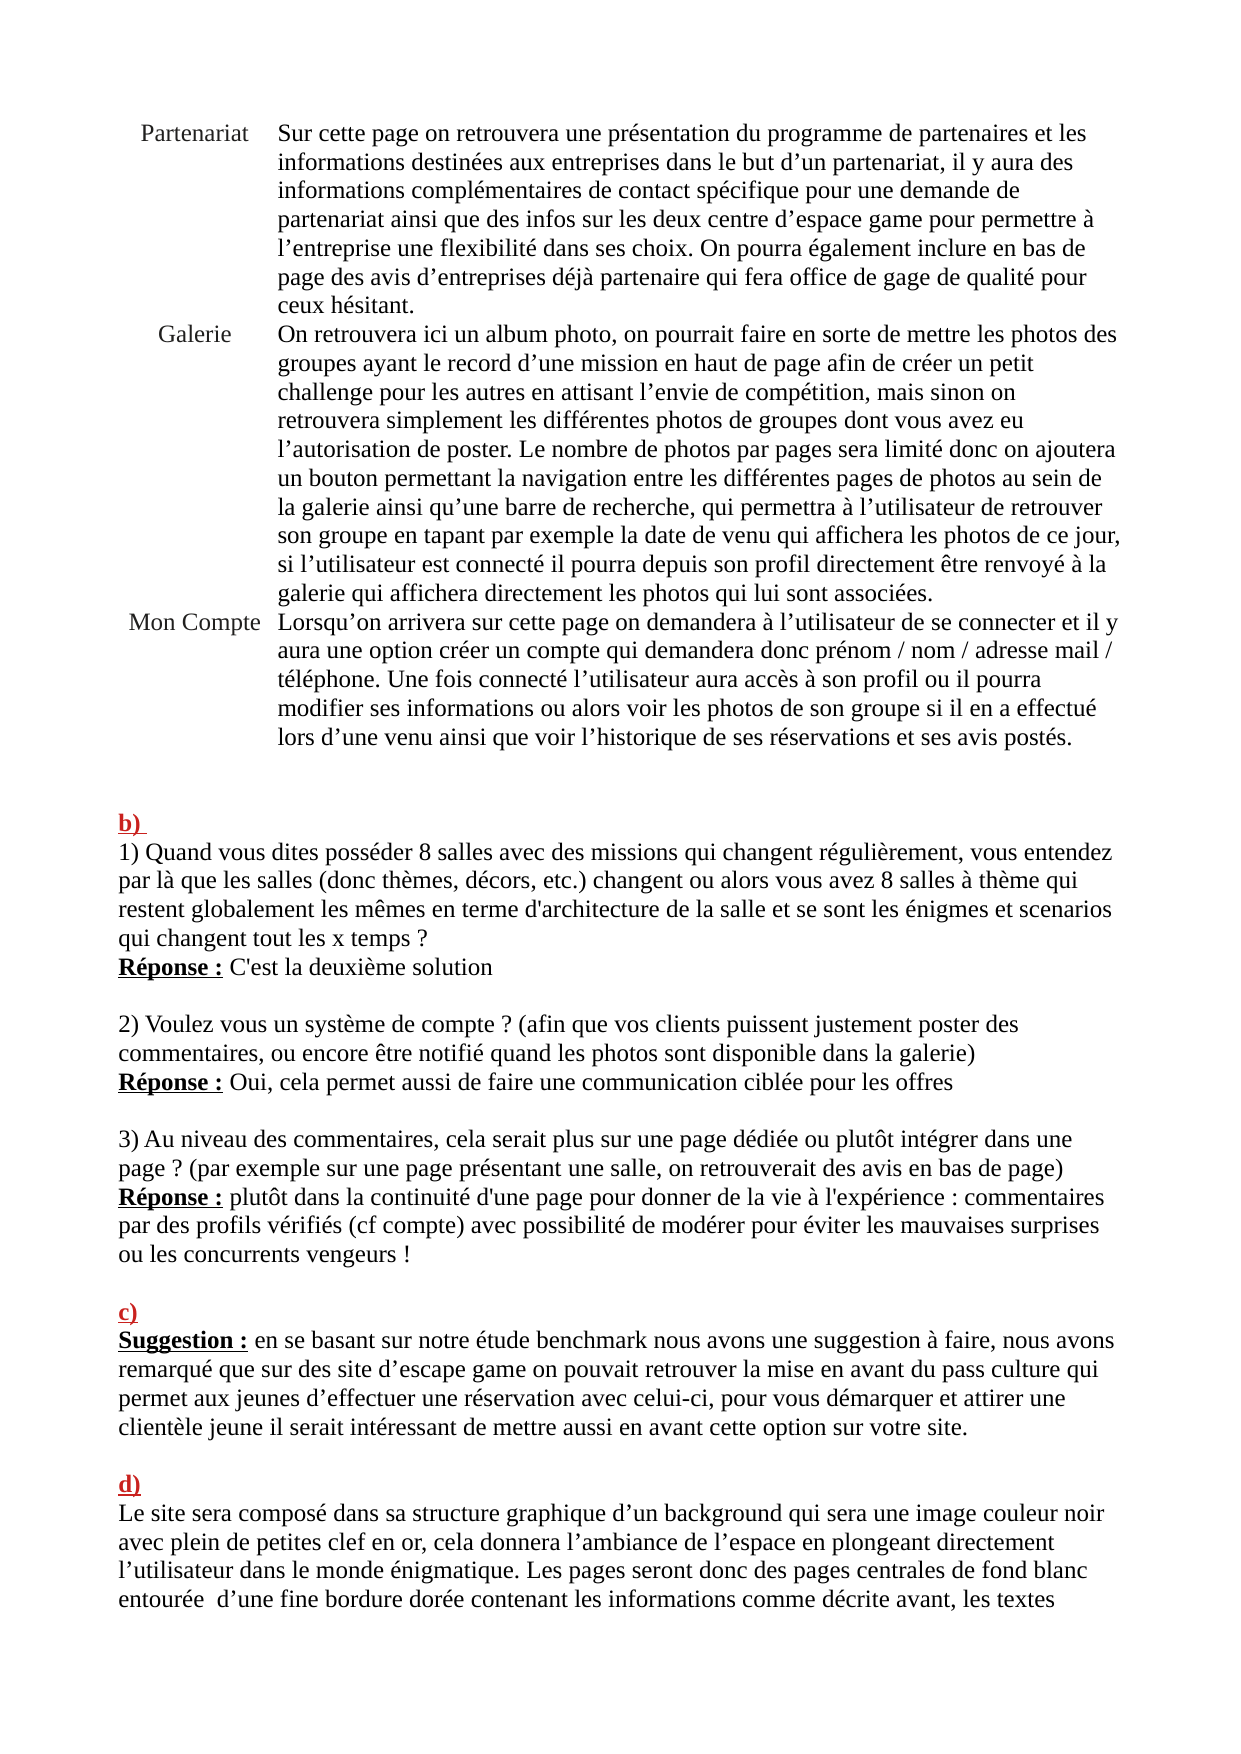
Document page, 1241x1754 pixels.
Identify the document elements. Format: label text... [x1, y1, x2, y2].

text Réponse : C'est la deuxième solution [118, 952, 1122, 981]
table_cell Galerie [118, 319, 277, 607]
text 1) Quand vous dites posséder 8 salles avec des missions qui changent régulièrement, vous entendez par là que les salles (donc thèmes, décors, etc.) changent ou alors vous avez 8 salles à thème qui restent globalement les mêmes en terme d'architecture de la salle et se sont les énigmes et scenarios qui changent tout les x temps ? [118, 837, 1122, 952]
table_cell Partenariat [118, 118, 277, 319]
table_cell Lorsqu’on arrivera sur cette page on demandera à l’utilisateur de se connecter et il y aura une option créer un compte qui demandera donc prénom / nom / adresse mail / téléphone. Une fois connecté l’utilisateur aura accès à son profil ou il pourra modifier ses informations ou alors voir les photos de son groupe si il en a effectué lors d’une venu ainsi que voir l’historique de ses réservations et ses avis postés. [277, 607, 1122, 751]
table_cell Mon Compte [118, 607, 277, 751]
table_cell Sur cette page on retrouvera une présentation du programme de partenaires et les informations destinées aux entreprises dans le but d’un partenariat, il y aura des informations complémentaires de contact spécifique pour une demande de partenariat ainsi que des infos sur les deux centre d’espace game pour permettre à l’entreprise une flexibilité dans ses choix. On pourra également inclure en bas de page des avis d’entreprises déjà partenaire qui fera office de gage de qualité pour ceux hésitant. [277, 118, 1122, 319]
text b) [118, 808, 1122, 837]
text Réponse : plutôt dans la continuité d'une page pour donner de la vie à l'expérience : commentaires par des profils vérifiés (cf compte) avec possibilité de modérer pour éviter les mauvaises surprises ou les concurrents vengeurs ! [118, 1182, 1122, 1268]
text c) [118, 1297, 1122, 1326]
text d) [118, 1469, 1122, 1498]
text 3) Au niveau des commentaires, cela serait plus sur une page dédiée ou plutôt intégrer dans une page ? (par exemple sur une page présentant une salle, on retrouverait des avis en bas de page) [118, 1124, 1122, 1182]
text 2) Voulez vous un système de compte ? (afin que vos clients puissent justement poster des commentaires, ou encore être notifié quand les photos sont disponible dans la galerie) [118, 1009, 1122, 1067]
table_cell On retrouvera ici un album photo, on pourrait faire en sorte de mettre les photos des groupes ayant le record d’une mission en haut de page afin de créer un petit challenge pour les autres en attisant l’envie de compétition, mais sinon on retrouvera simplement les différentes photos de groupes dont vous avez eu l’autorisation de poster. Le nombre de photos par pages sera limité donc on ajoutera un bouton permettant la navigation entre les différentes pages de photos au sein de la galerie ainsi qu’une barre de recherche, qui permettra à l’utilisateur de retrouver son groupe en tapant par exemple la date de venu qui affichera les photos de ce jour, si l’utilisateur est connecté il pourra depuis son profil directement être renvoyé à la galerie qui affichera directement les photos qui lui sont associées. [277, 319, 1122, 607]
text Suggestion : en se basant sur notre étude benchmark nous avons une suggestion à faire, nous avons remarqué que sur des site d’escape game on pouvait retrouver la mise en avant du pass culture qui permet aux jeunes d’effectuer une réservation avec celui-ci, pour vous démarquer et attirer une clientèle jeune il serait intéressant de mettre aussi en avant cette option sur votre site. [118, 1326, 1122, 1441]
text Réponse : Oui, cela permet aussi de faire une communication ciblée pour les offres [118, 1067, 1122, 1096]
text Le site sera composé dans sa structure graphique d’un background qui sera une image couleur noir avec plein de petites clef en or, cela donnera l’ambiance de l’espace en plongeant directement l’utilisateur dans le monde énigmatique. Les pages seront donc des pages centrales de fond blanc entourée d’une fine bordure dorée contenant les informations comme décrite avant, les textes [118, 1498, 1122, 1613]
